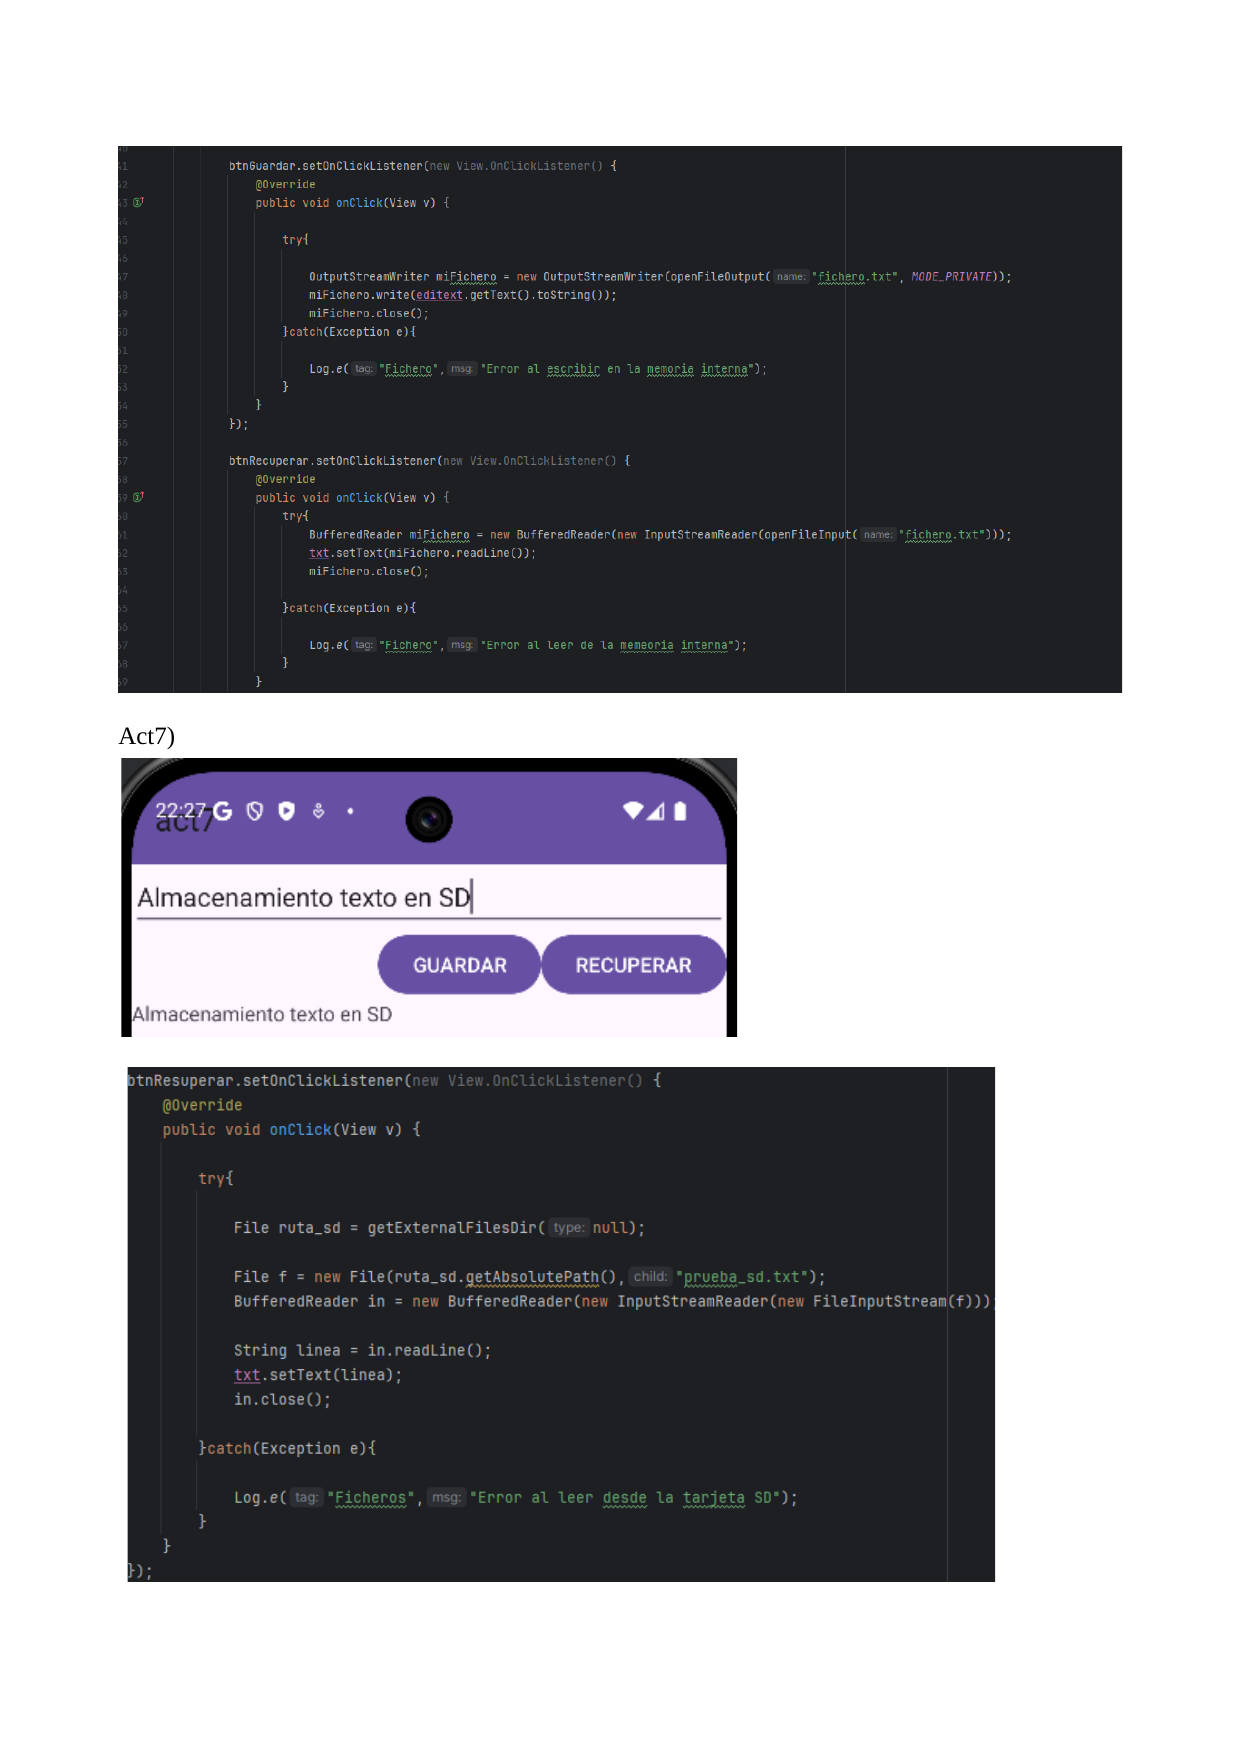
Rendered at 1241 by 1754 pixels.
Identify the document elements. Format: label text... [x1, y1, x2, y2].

picture [121, 758, 738, 1037]
picture [127, 1067, 996, 1582]
picture [118, 146, 1123, 693]
text Act7) [118, 721, 1122, 750]
